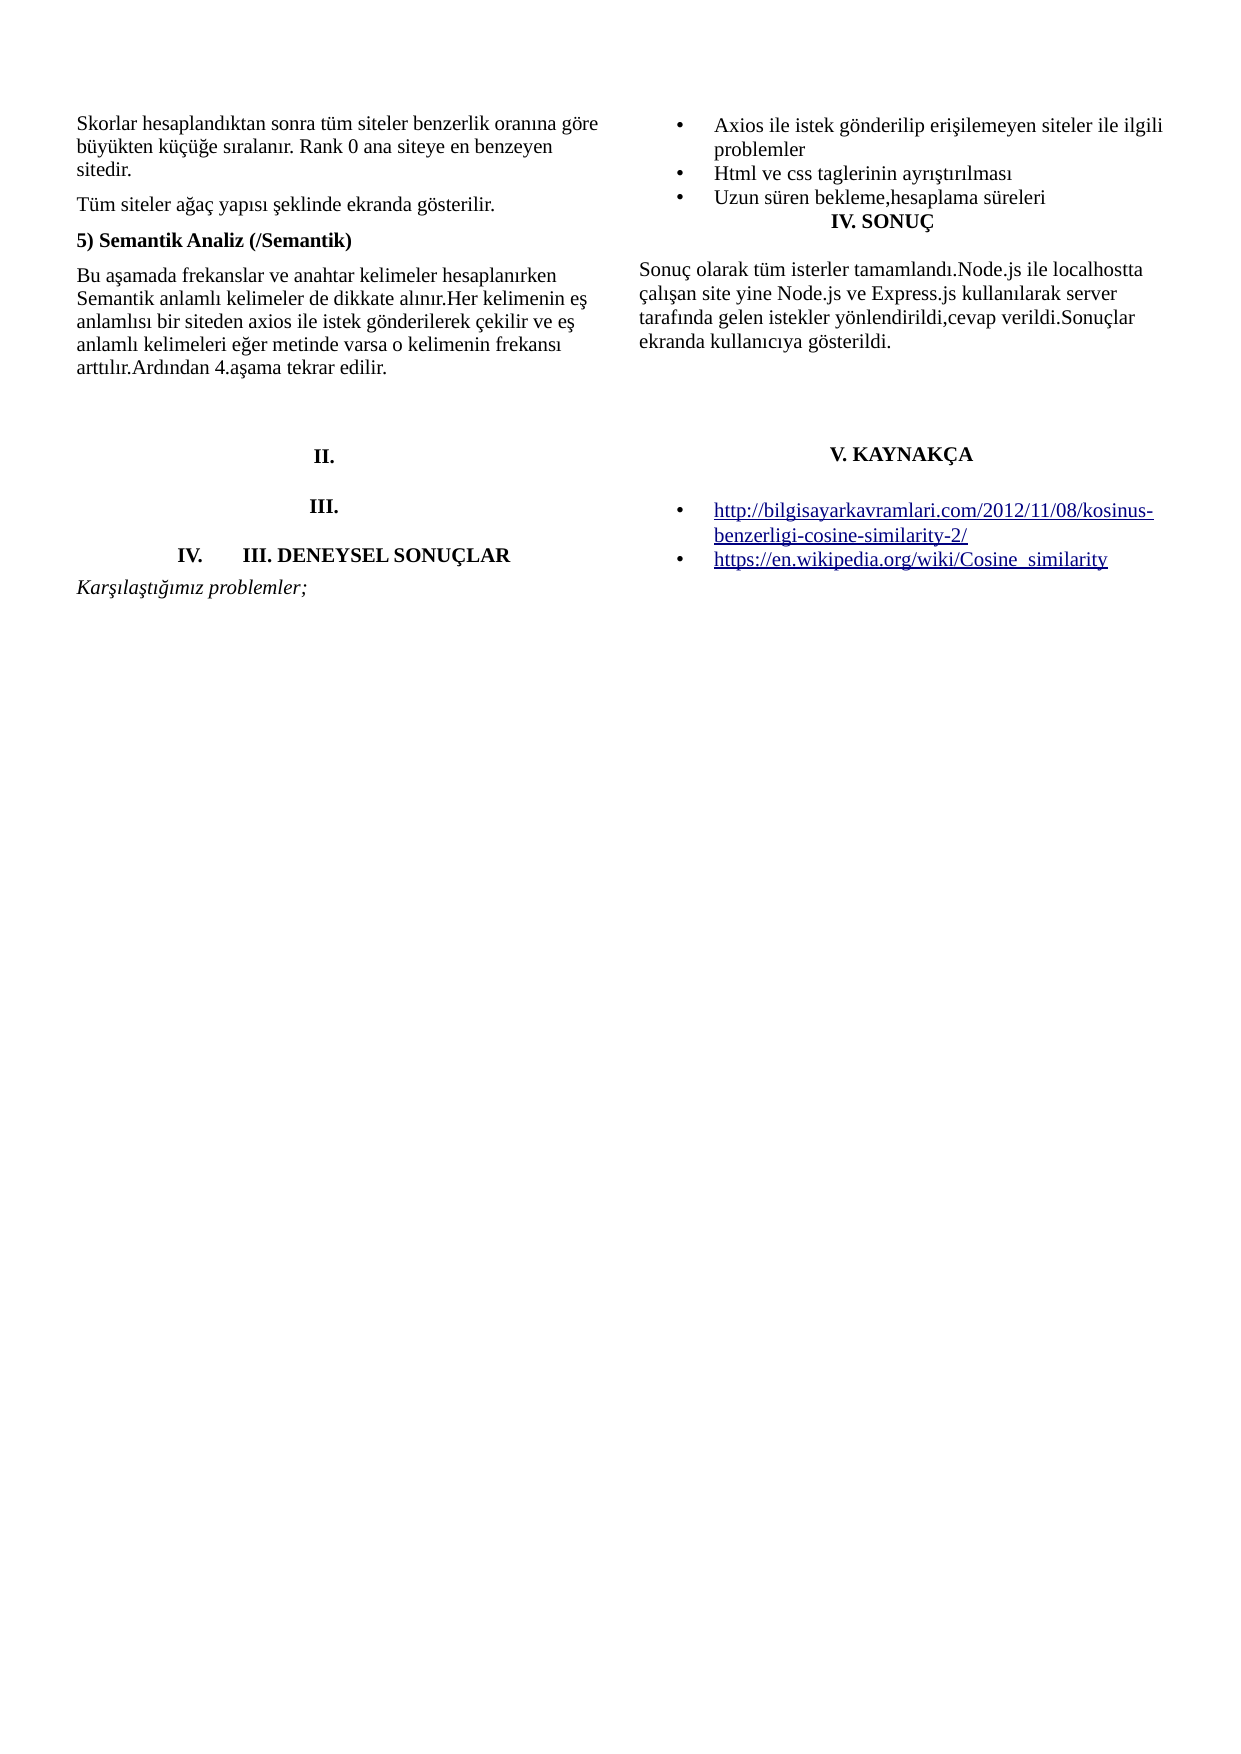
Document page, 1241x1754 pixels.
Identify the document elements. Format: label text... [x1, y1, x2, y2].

list Axios ile istek gönderilip erişilemeyen siteler ile ilgili problemler [676, 112, 1164, 161]
text 5) Semantik Analiz (/Semantik) [76, 229, 601, 252]
subtitle III. DENEYSEL SONUÇLAR [76, 543, 601, 567]
text Bu aşamada frekanslar ve anahtar kelimeler hesaplanırken Semantik anlamlı kelimeler de dikkate alınır.Her kelimenin eş anlamlısı bir siteden axios ile istek gönderilerek çekilir ve eş anlamlı kelimeleri eğer metinde varsa o kelimenin frekansı arttılır.Ardından 4.aşama tekrar edilir. [76, 264, 601, 379]
text Skorlar hesaplandıktan sonra tüm siteler benzerlik oranına göre büyükten küçüğe sıralanır. Rank 0 ana siteye en benzeyen sitedir. [76, 112, 601, 181]
list Uzun süren bekleme,hesaplama süreleri [676, 185, 1164, 209]
text Tüm siteler ağaç yapısı şeklinde ekranda gösterilir. [76, 194, 601, 216]
list Html ve css taglerinin ayrıştırılması [676, 161, 1164, 185]
list https://en.wikipedia.org/wiki/Cosine_similarity [676, 547, 1164, 571]
subtitle V. KAYNAKÇA [639, 442, 1164, 466]
text Sonuç olarak tüm isterler tamamlandı.Node.js ile localhostta çalışan site yine Node.js ve Express.js kullanılarak server tarafında gelen istekler yönlendirildi,cevap verildi.Sonuçlar ekranda kullanıcıya gösterildi. [639, 257, 1164, 353]
list http://bilgisayarkavramlari.com/2012/11/08/kosinus-benzerligi-cosine-similarity-2/ [676, 498, 1164, 547]
text Karşılaştığımız problemler; [76, 575, 601, 599]
text IV. SONUÇ [714, 209, 1164, 233]
